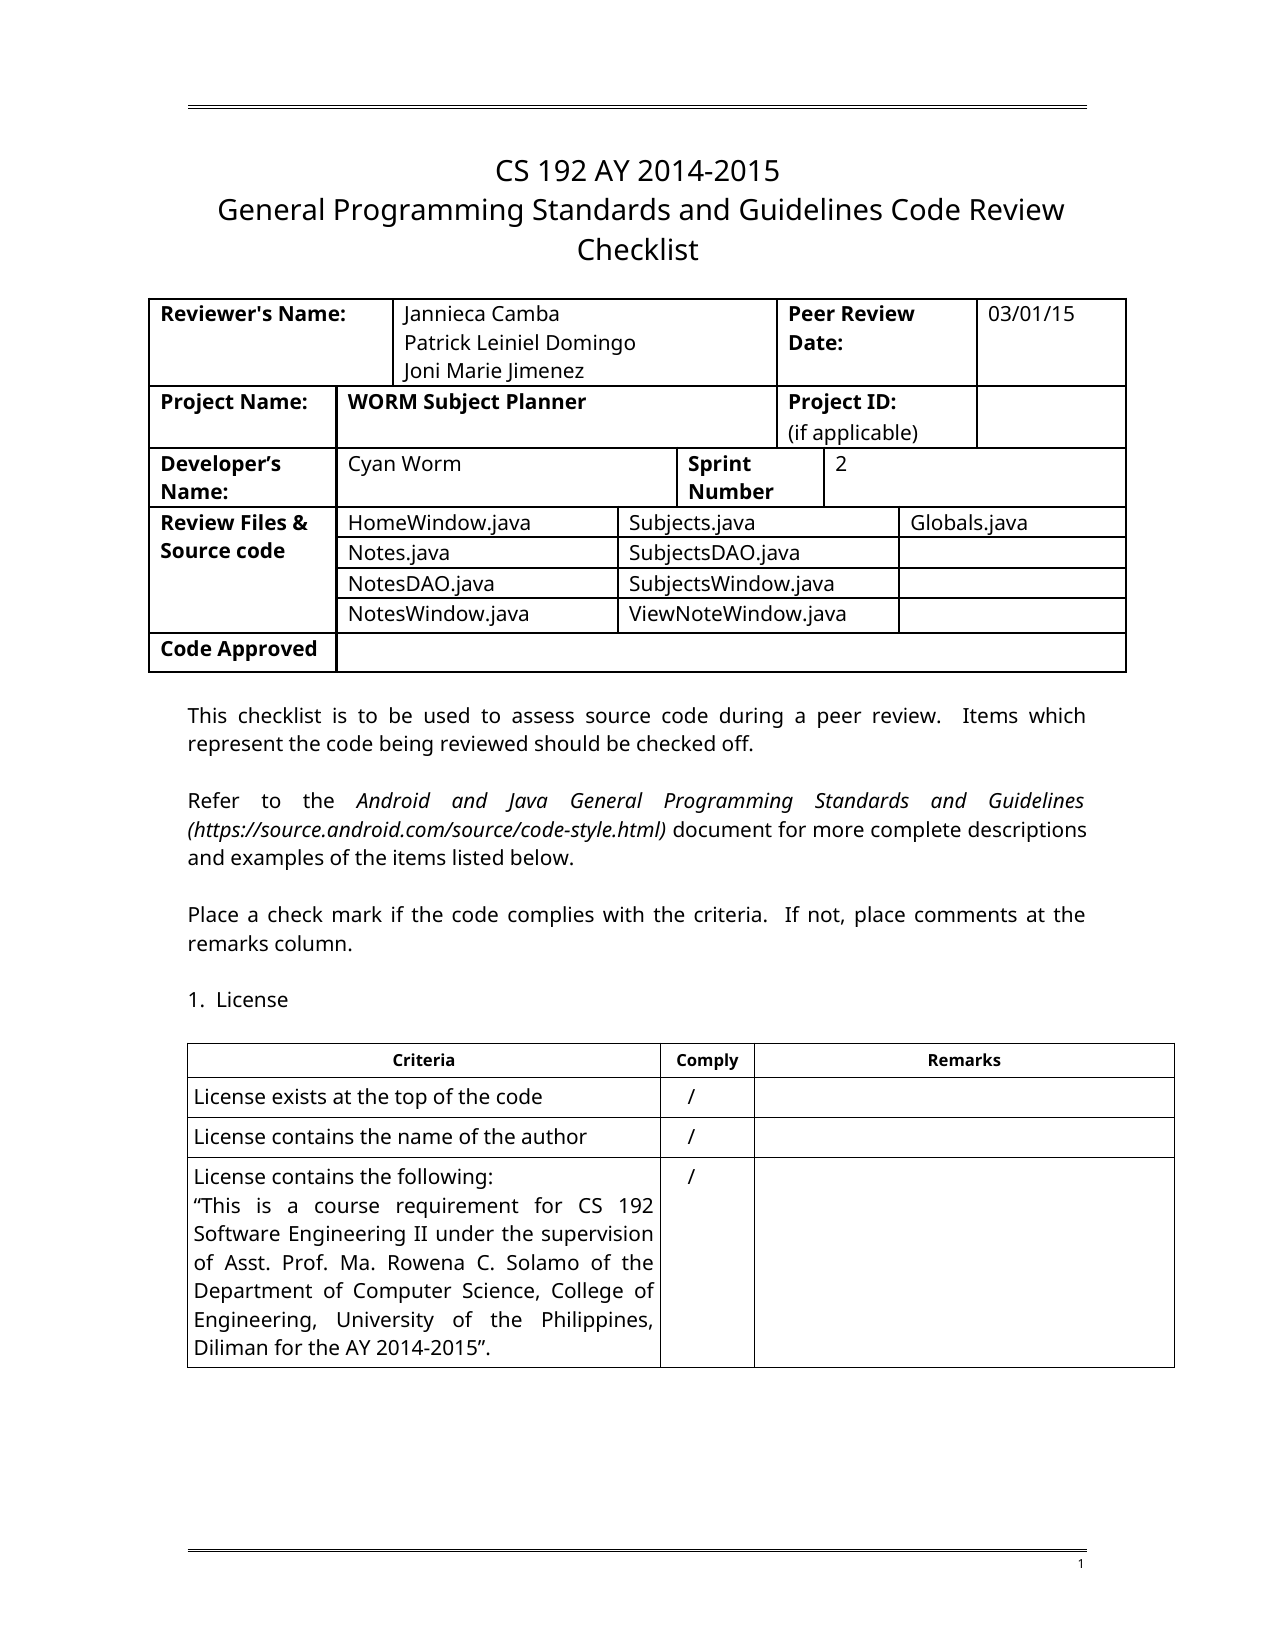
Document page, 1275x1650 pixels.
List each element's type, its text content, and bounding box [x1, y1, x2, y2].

text CS 192 AY 2014-2015 [187, 150, 1087, 190]
table_cell Developer’s Name: [150, 449, 335, 506]
table_cell [755, 1158, 1174, 1367]
table_cell Code Approved [150, 634, 335, 671]
table_cell Sprint Number [678, 449, 823, 506]
table_header Peer Review Date: [778, 300, 976, 385]
table_cell [978, 387, 1125, 447]
table_cell [900, 569, 1125, 597]
table_cell (if applicable) [778, 416, 976, 447]
table_cell / [661, 1158, 754, 1367]
table_cell [338, 634, 1125, 671]
table_cell SubjectsDAO.java [619, 538, 898, 567]
table_cell / [661, 1078, 754, 1117]
table_cell SubjectsWindow.java [619, 569, 898, 597]
table_header Reviewer's Name: [150, 300, 392, 385]
table_header Remarks [755, 1044, 1174, 1077]
table_cell Review Files & Source code [150, 508, 335, 632]
table_cell 2 [825, 449, 1125, 506]
table_cell [755, 1118, 1174, 1157]
table_cell Project ID: [778, 387, 976, 416]
table_cell [900, 538, 1125, 567]
table_cell NotesWindow.java [338, 599, 617, 632]
text This checklist is to be used to assess source code during a peer review. Items which represent the code being reviewed should be checked off. [187, 701, 1087, 758]
table_header Comply [661, 1044, 754, 1077]
text Refer to the Android and Java General Programming Standards and Guidelines (https://source.android.com/source/code-style.html) document for more complete descriptions and examples of the items listed below. [187, 786, 1087, 872]
table_cell License exists at the top of the code [188, 1078, 660, 1117]
table_header 03/01/15 [978, 300, 1125, 385]
table_cell [755, 1078, 1174, 1117]
table_cell Project Name: [150, 387, 335, 447]
table_header Criteria [188, 1044, 660, 1077]
table_cell WORM Subject Planner [338, 387, 776, 447]
table_cell / [661, 1118, 754, 1157]
table_cell Globals.java [900, 508, 1125, 536]
table_cell ViewNoteWindow.java [619, 599, 898, 632]
text General Programming Standards and Guidelines Code Review Checklist [187, 190, 1087, 269]
text 1. License [187, 986, 1087, 1014]
table_cell [900, 599, 1125, 632]
table_cell License contains the name of the author [188, 1118, 660, 1157]
table_cell Subjects.java [619, 508, 898, 536]
table_cell Cyan Worm [338, 449, 676, 506]
text Place a check mark if the code complies with the criteria. If not, place comments at the remarks column. [187, 900, 1087, 957]
table_cell NotesDAO.java [338, 569, 617, 597]
table_header Jannieca Camba Patrick Leiniel Domingo Joni Marie Jimenez [394, 300, 776, 385]
table_cell HomeWindow.java [338, 508, 617, 536]
table_cell License contains the following: “This is a course requirement for CS 192 Software Engineering II under the supervision of Asst. Prof. Ma. Rowena C. Solamo of the Department of Computer Science, College of Engineering, University of the Philippines, Diliman for the AY 2014-2015”. [188, 1158, 660, 1367]
table_cell Notes.java [338, 538, 617, 567]
